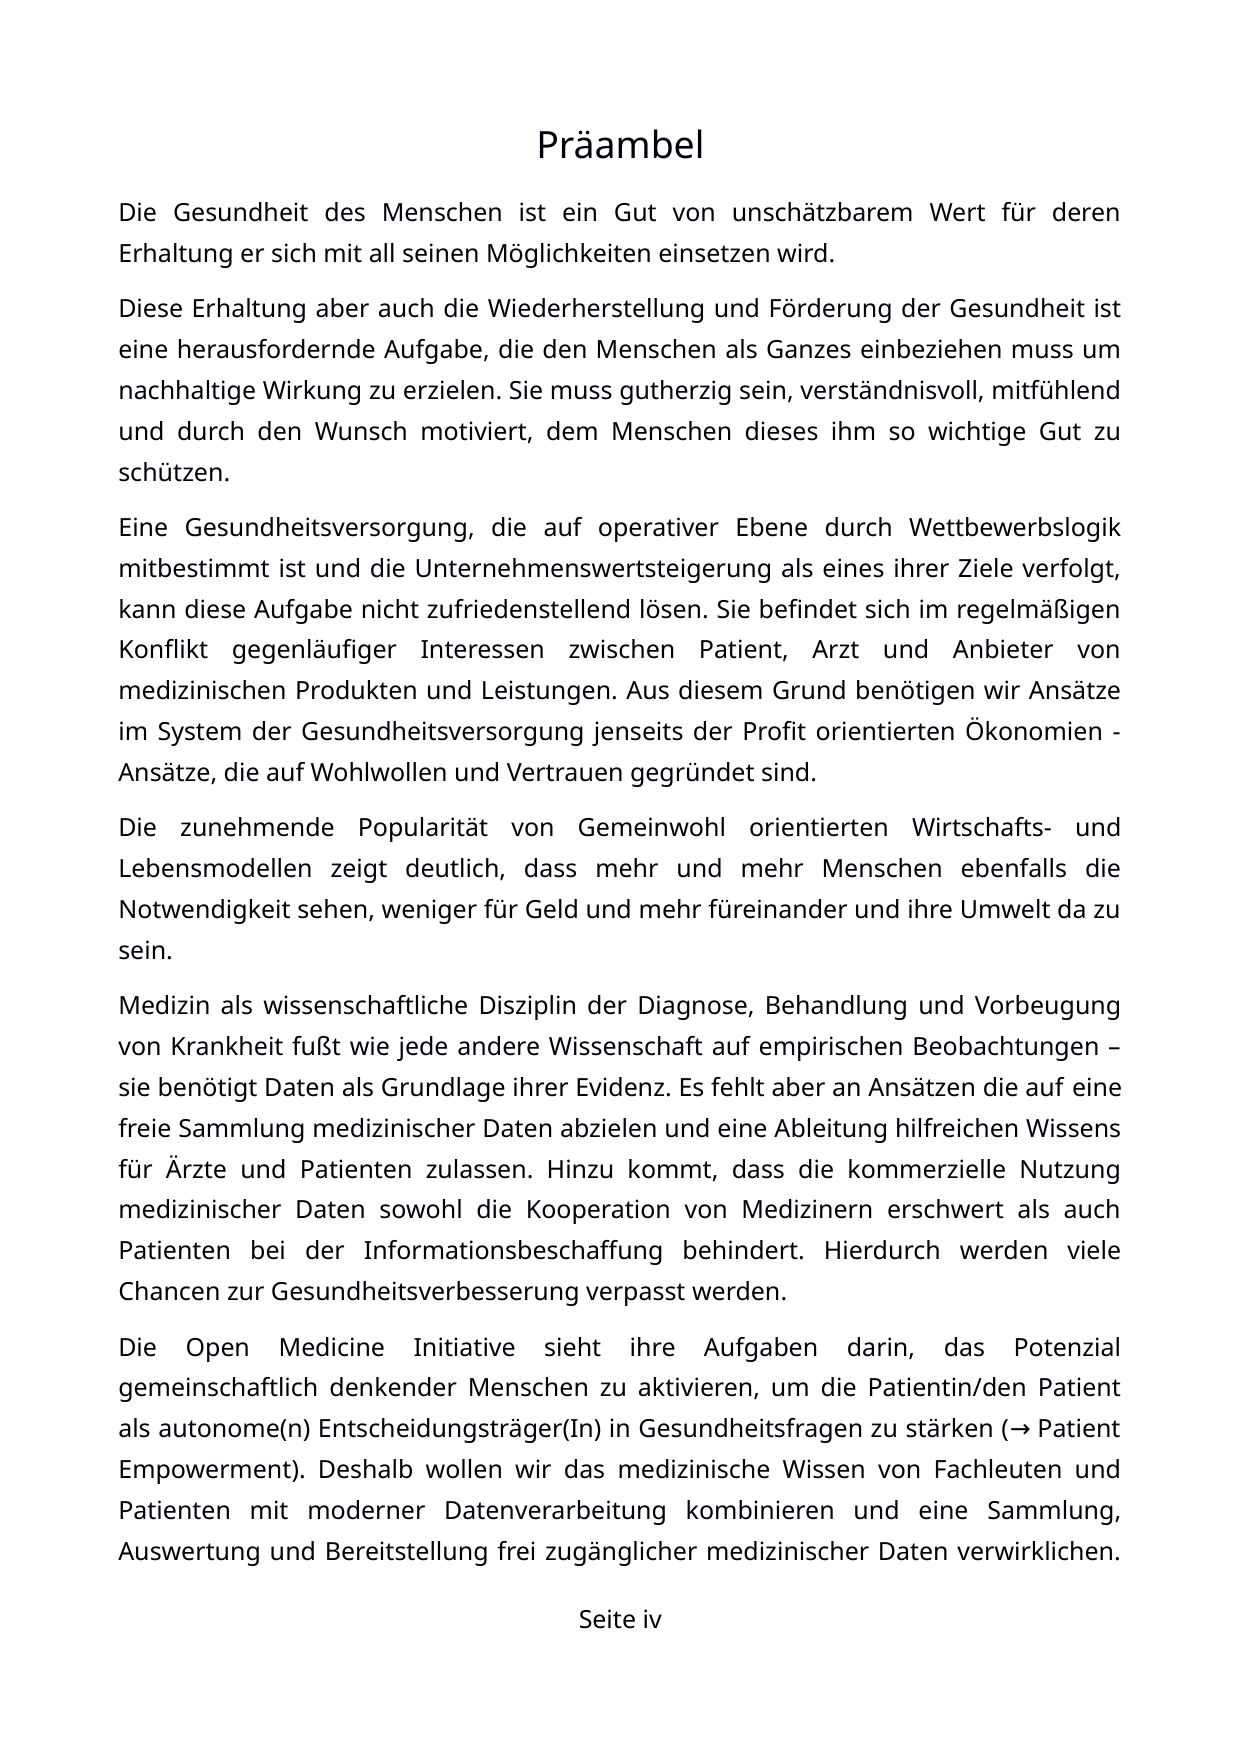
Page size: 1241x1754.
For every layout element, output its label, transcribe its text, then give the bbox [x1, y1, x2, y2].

text Eine Gesundheitsversorgung, die auf operativer Ebene durch Wettbewerbslogik mitbestimmt ist und die Unternehmenswertsteigerung als eines ihrer Ziele verfolgt, kann diese Aufgabe nicht zufriedenstellend lösen. Sie befindet sich im regelmäßigen Konflikt gegenläufiger Interessen zwischen Patient, Arzt und Anbieter von medizinischen Produkten und Leistungen. Aus diesem Grund benötigen wir Ansätze im System der Gesundheitsversorgung jenseits der Profit orientierten Ökonomien - Ansätze, die auf Wohlwollen und Vertrauen gegründet sind. [118, 510, 1122, 789]
list Präambel [118, 118, 1122, 169]
text Diese Erhaltung aber auch die Wiederherstellung und Förderung der Gesundheit ist eine herausfordernde Aufgabe, die den Menschen als Ganzes einbeziehen muss um nachhaltige Wirkung zu erzielen. Sie muss gutherzig sein, verständnisvoll, mitfühlend und durch den Wunsch motiviert, dem Menschen dieses ihm so wichtige Gut zu schützen. [118, 291, 1122, 488]
text Die zunehmende Popularität von Gemeinwohl orientierten Wirtschafts- und Lebensmodellen zeigt deutlich, dass mehr und mehr Menschen ebenfalls die Notwendigkeit sehen, weniger für Geld und mehr füreinander und ihre Umwelt da zu sein. [118, 810, 1122, 967]
text Medizin als wissenschaftliche Disziplin der Diagnose, Behandlung und Vorbeugung von Krankheit fußt wie jede andere Wissenschaft auf empirischen Beobachtungen – sie benötigt Daten als Grundlage ihrer Evidenz. Es fehlt aber an Ansätzen die auf eine freie Sammlung medizinischer Daten abzielen und eine Ableitung hilfreichen Wissens für Ärzte und Patienten zulassen. Hinzu kommt, dass die kommerzielle Nutzung medizinischer Daten sowohl die Kooperation von Medizinern erschwert als auch Patienten bei der Informationsbeschaffung behindert. Hierdurch werden viele Chancen zur Gesundheitsverbesserung verpasst werden. [118, 988, 1122, 1308]
text Die Open Medicine Initiative sieht ihre Aufgaben darin, das Potenzial gemeinschaftlich denkender Menschen zu aktivieren, um die Patientin/den Patient als autonome(n) Entscheidungsträger(In) in Gesundheitsfragen zu stärken (→ Patient Empowerment). Deshalb wollen wir das medizinische Wissen von Fachleuten und Patienten mit moderner Datenverarbeitung kombinieren und eine Sammlung, Auswertung und Bereitstellung frei zugänglicher medizinischer Daten verwirklichen. [118, 1329, 1122, 1567]
text Die Gesundheit des Menschen ist ein Gut von unschätzbarem Wert für deren Erhaltung er sich mit all seinen Möglichkeiten einsetzen wird. [118, 195, 1122, 269]
